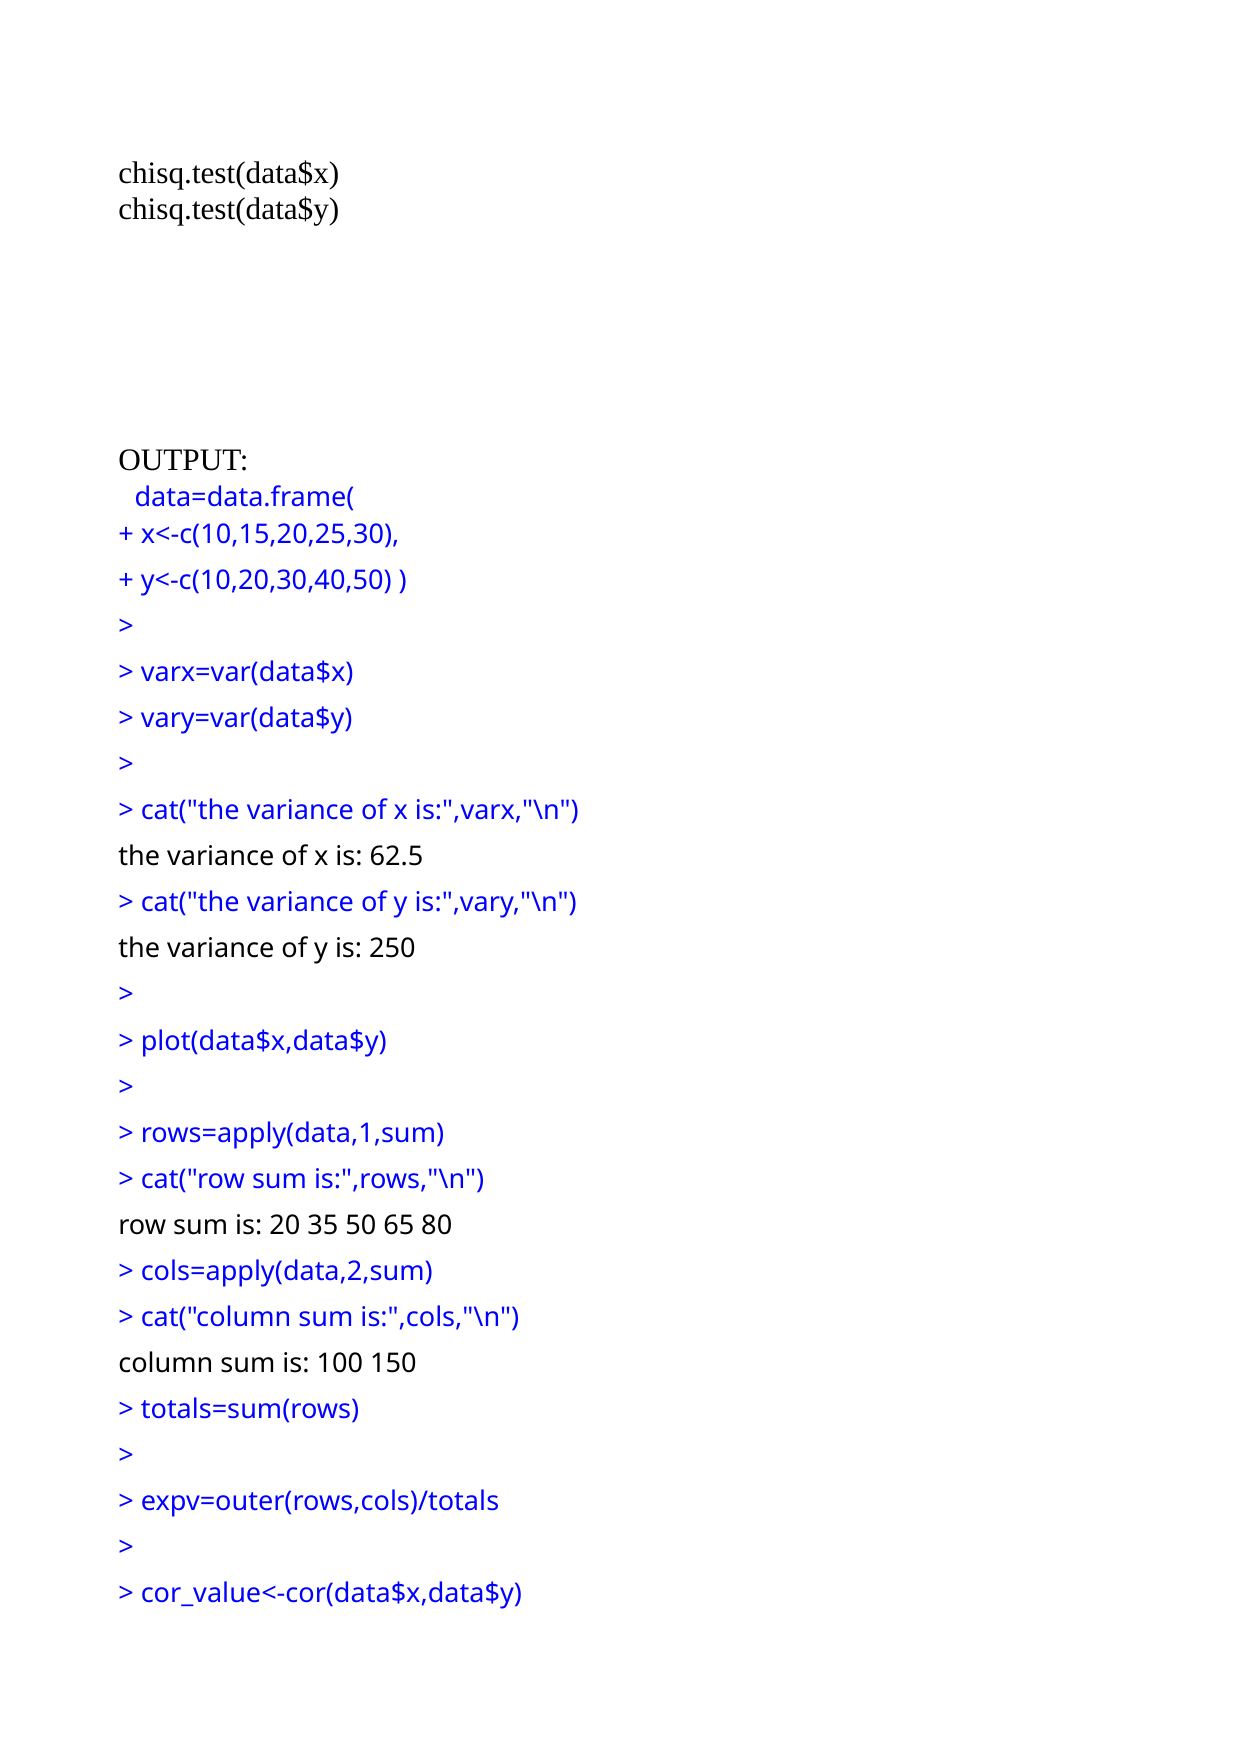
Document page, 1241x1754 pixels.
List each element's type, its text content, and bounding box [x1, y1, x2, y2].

text column sum is: 100 150 [118, 1343, 1122, 1380]
text > cat("column sum is:",cols,"\n") [118, 1297, 1122, 1334]
text > cat("the variance of x is:",varx,"\n") [118, 791, 1122, 828]
text data=data.frame( [118, 477, 1122, 514]
text > [118, 975, 1122, 1012]
text > rows=apply(data,1,sum) [118, 1113, 1122, 1150]
text row sum is: 20 35 50 65 80 [118, 1205, 1122, 1242]
text > [118, 745, 1122, 782]
text > cat("row sum is:",rows,"\n") [118, 1159, 1122, 1196]
text > expv=outer(rows,cols)/totals [118, 1481, 1122, 1518]
text + y<-c(10,20,30,40,50) ) [118, 561, 1122, 597]
text > cols=apply(data,2,sum) [118, 1251, 1122, 1288]
text > [118, 1527, 1122, 1564]
text > [118, 607, 1122, 643]
text > vary=var(data$y) [118, 699, 1122, 736]
text the variance of y is: 250 [118, 929, 1122, 966]
text chisq.test(data$y) [118, 190, 1122, 226]
text > cat("the variance of y is:",vary,"\n") [118, 883, 1122, 920]
text > [118, 1067, 1122, 1104]
text + x<-c(10,15,20,25,30), [118, 514, 1122, 551]
text > varx=var(data$x) [118, 653, 1122, 689]
text the variance of x is: 62.5 [118, 837, 1122, 874]
text > plot(data$x,data$y) [118, 1021, 1122, 1058]
text > [118, 1435, 1122, 1472]
text chisq.test(data$x) [118, 154, 1122, 190]
text OUTPUT: [118, 442, 1122, 477]
text > totals=sum(rows) [118, 1389, 1122, 1426]
text > cor_value<-cor(data$x,data$y) [118, 1573, 1122, 1610]
